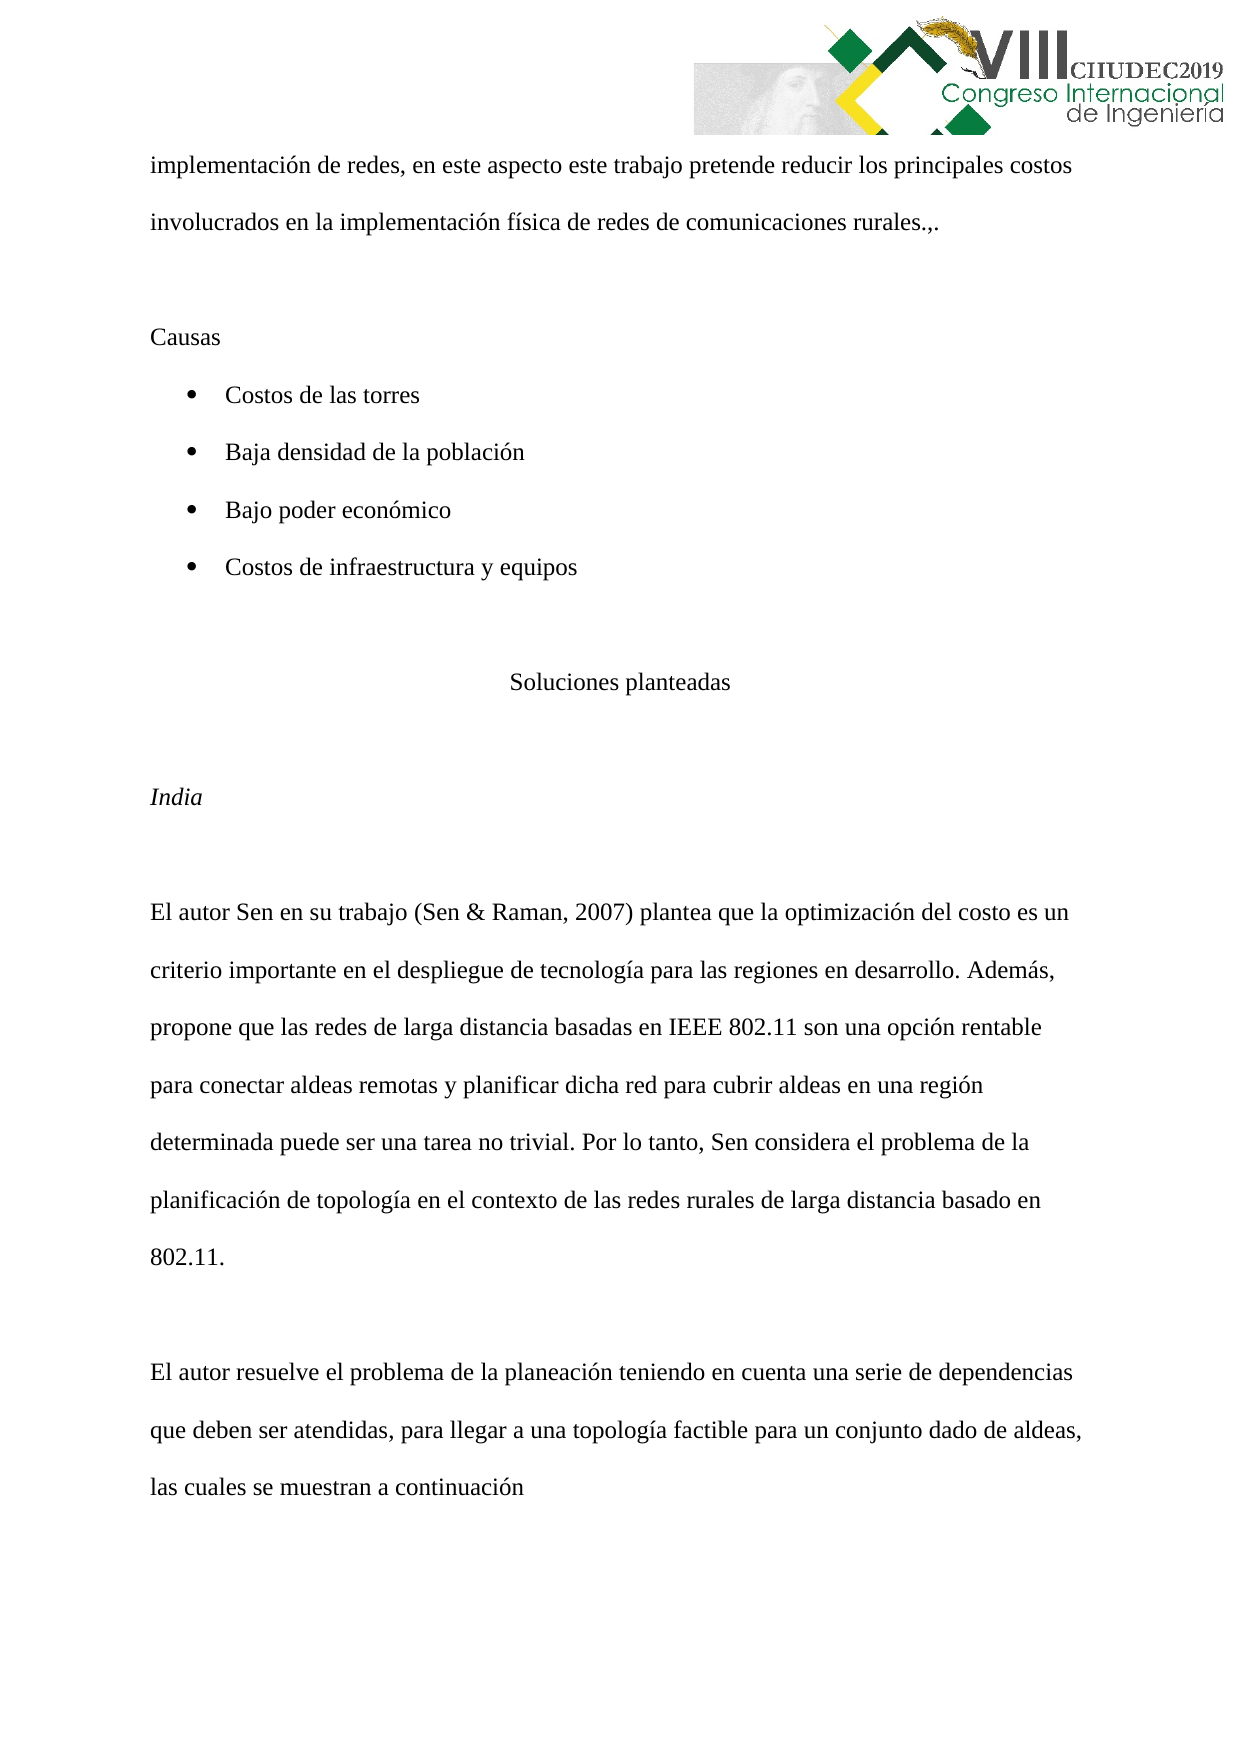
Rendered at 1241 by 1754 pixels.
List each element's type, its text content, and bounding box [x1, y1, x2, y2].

text implementación de redes, en este aspecto este trabajo pretende reducir los principales costos involucrados en la implementación física de redes de comunicaciones rurales.,. [150, 150, 1090, 236]
text Soluciones planteadas [150, 667, 1090, 696]
picture [693, 16, 1229, 135]
list Baja densidad de la población [187, 437, 1090, 466]
text El autor resuelve el problema de la planeación teniendo en cuenta una serie de dependencias que deben ser atendidas, para llegar a una topología factible para un conjunto dado de aldeas, las cuales se muestran a continuación [150, 1357, 1090, 1501]
list Bajo poder económico [187, 495, 1090, 524]
list Costos de las torres [187, 380, 1090, 409]
text Causas [150, 322, 1090, 351]
text India [150, 782, 1090, 811]
text El autor Sen en su trabajo [ CITATION Sen2007 \l 9226 ] plantea que la optimización del costo es un criterio importante en el despliegue de tecnología para las regiones en desarrollo. Además, propone que las redes de larga distancia basadas en IEEE 802.11 son una opción rentable para conectar aldeas remotas y planificar dicha red para cubrir aldeas en una región determinada puede ser una tarea no trivial. Por lo tanto, Sen considera el problema de la planificación de topología en el contexto de las redes rurales de larga distancia basado en 802.11. [150, 897, 1090, 1271]
list Costos de infraestructura y equipos [187, 552, 1090, 581]
